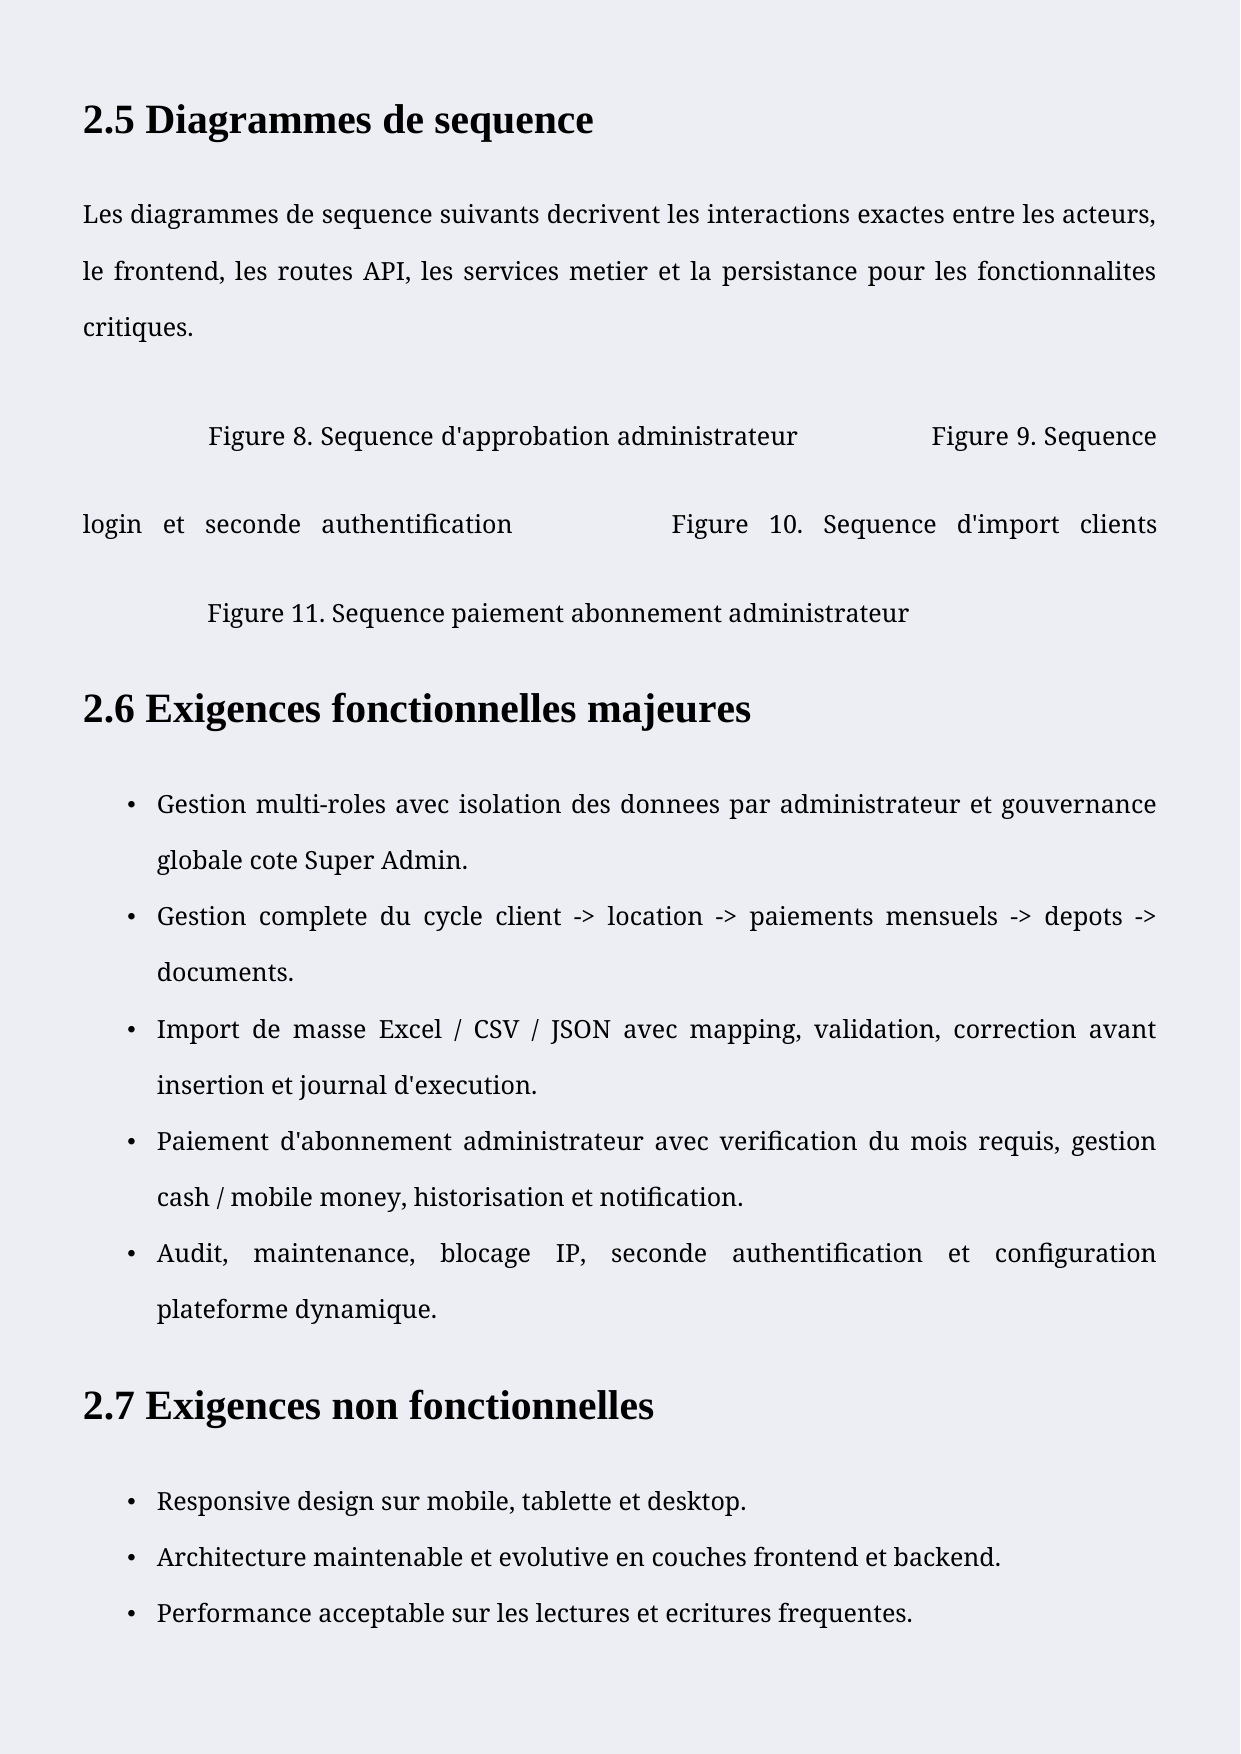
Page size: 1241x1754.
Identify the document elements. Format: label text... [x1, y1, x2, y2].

list Import de masse Excel / CSV / JSON avec mapping, validation, correction avant insertion et journal d'execution. [127, 1011, 1157, 1101]
list Paiement d'abonnement administrateur avec verification du mois requis, gestion cash / mobile money, historisation et notification. [127, 1123, 1157, 1214]
subtitle 2.6 Exigences fonctionnelles majeures [83, 684, 1157, 732]
text Les diagrammes de sequence suivants decrivent les interactions exactes entre les acteurs, le frontend, les routes API, les services metier et la persistance pour les fonctionnalites critiques. [83, 197, 1157, 343]
list Gestion complete du cycle client -> location -> paiements mensuels -> depots -> documents. [127, 899, 1157, 989]
subtitle 2.5 Diagrammes de sequence [83, 94, 1157, 142]
text Figure 8. Sequence d'approbation administrateur Figure 9. Sequence login et seconde authentification Figure 10. Sequence d'import clients Figure 11. Sequence paiement abonnement administrateur [83, 386, 1157, 629]
list Responsive design sur mobile, tablette et desktop. [127, 1483, 1157, 1517]
list Architecture maintenable et evolutive en couches frontend et backend. [127, 1539, 1157, 1573]
list Gestion multi-roles avec isolation des donnees par administrateur et gouvernance globale cote Super Admin. [127, 787, 1157, 877]
list Audit, maintenance, blocage IP, seconde authentification et configuration plateforme dynamique. [127, 1236, 1157, 1326]
list Performance acceptable sur les lectures et ecritures frequentes. [127, 1596, 1157, 1629]
subtitle 2.7 Exigences non fonctionnelles [83, 1381, 1157, 1428]
